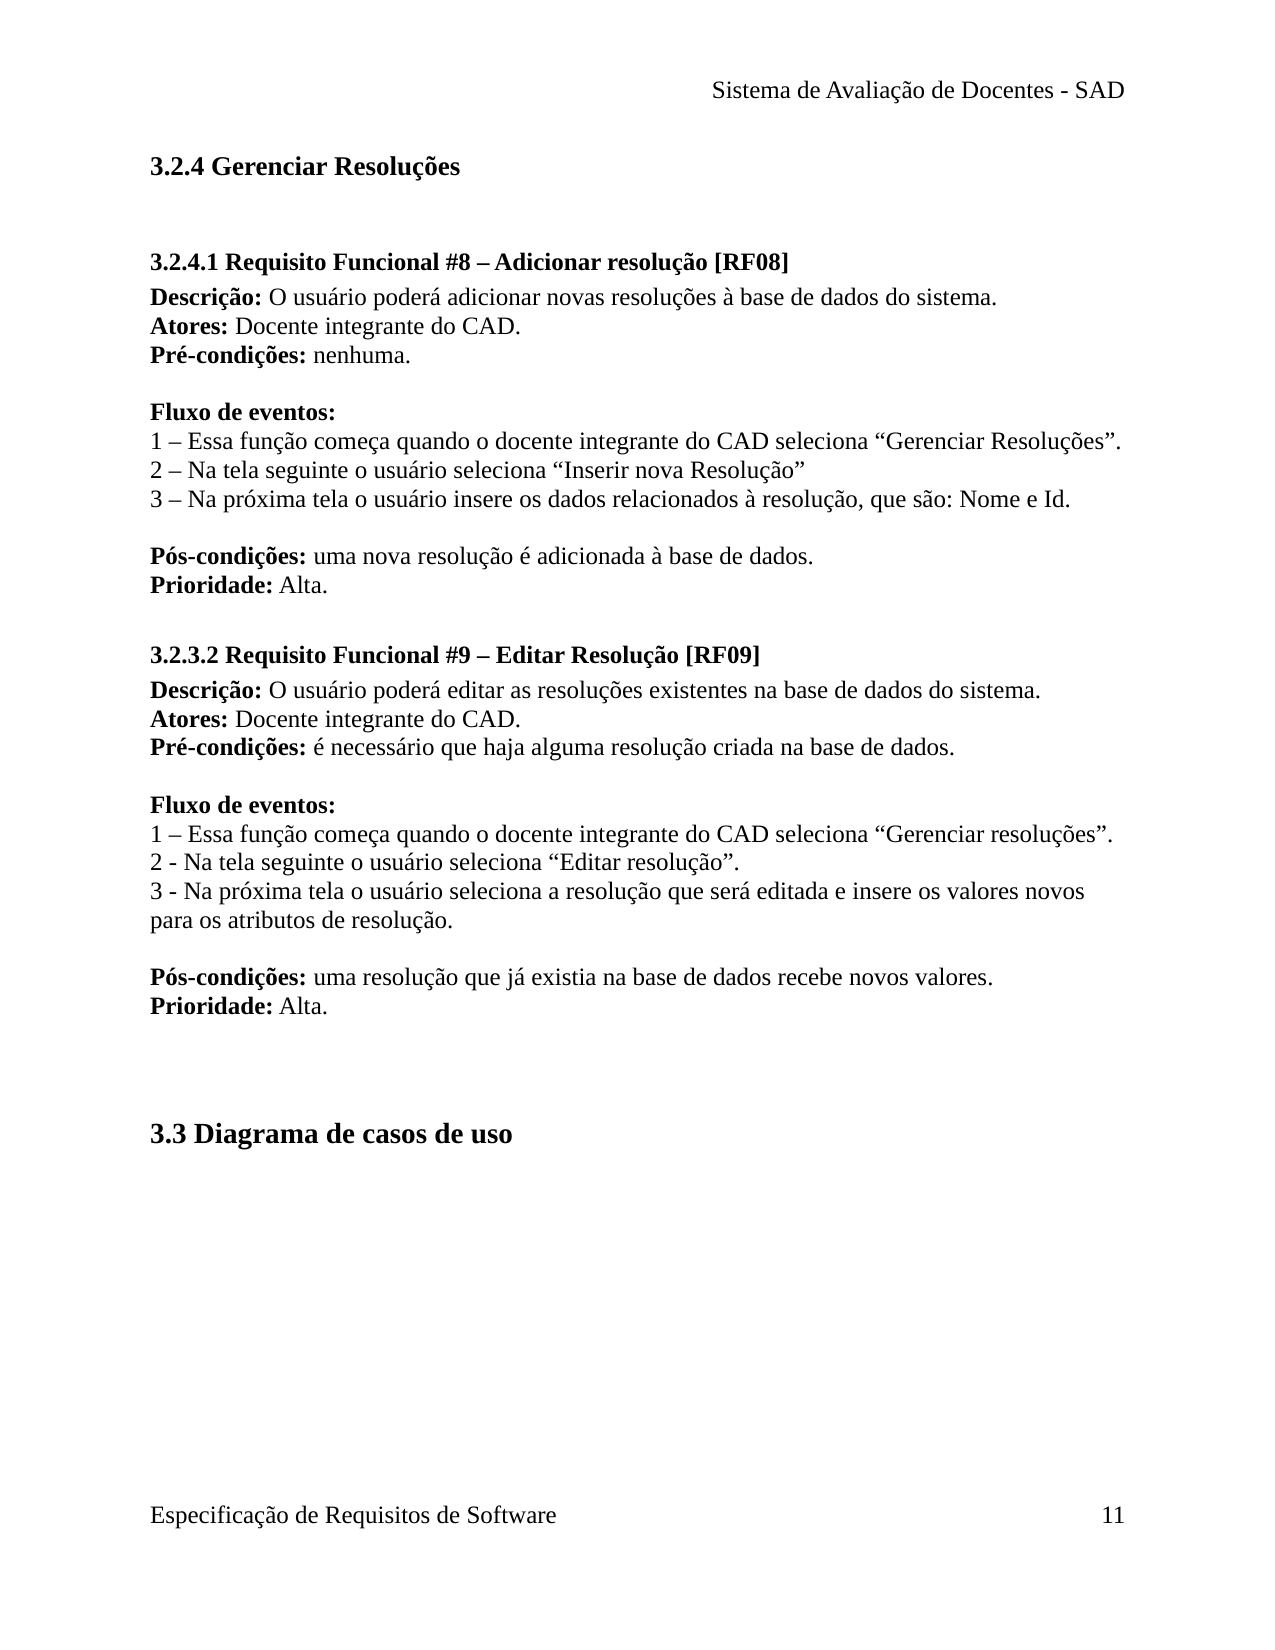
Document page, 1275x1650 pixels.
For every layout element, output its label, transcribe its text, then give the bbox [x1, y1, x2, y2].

text 3 - Na próxima tela o usuário seleciona a resolução que será editada e insere os valores novos para os atributos de resolução. [150, 876, 1125, 934]
subtitle 3.2.4.1 Requisito Funcional #8 – Adicionar resolução [RF08] [150, 247, 1125, 276]
text Pré-condições: nenhuma. [150, 340, 1125, 369]
subtitle 3.2.3.2 Requisito Funcional #9 – Editar Resolução [RF09] [150, 640, 1125, 669]
text 3 – Na próxima tela o usuário insere os dados relacionados à resolução, que são: Nome e Id. [150, 484, 1125, 512]
text 1 – Essa função começa quando o docente integrante do CAD seleciona “Gerenciar Resoluções”. [150, 426, 1125, 455]
text 2 – Na tela seguinte o usuário seleciona “Inserir nova Resolução” [150, 455, 1125, 484]
text Pré-condições: é necessário que haja alguma resolução criada na base de dados. [150, 732, 1125, 761]
text Atores: Docente integrante do CAD. [150, 311, 1125, 340]
text Pós-condições: uma resolução que já existia na base de dados recebe novos valores. [150, 962, 1125, 991]
subtitle 3.3 Diagrama de casos de uso [150, 1116, 1125, 1149]
text Pós-condições: uma nova resolução é adicionada à base de dados. [150, 541, 1125, 570]
text Prioridade: Alta. [150, 991, 1125, 1020]
text Descrição: O usuário poderá editar as resoluções existentes na base de dados do sistema. [150, 675, 1125, 704]
text 1 – Essa função começa quando o docente integrante do CAD seleciona “Gerenciar resoluções”. [150, 819, 1125, 847]
text Prioridade: Alta. [150, 570, 1125, 599]
subtitle 3.2.4 Gerenciar Resoluções [150, 150, 1125, 181]
text Fluxo de eventos: [150, 397, 1125, 426]
text Atores: Docente integrante do CAD. [150, 704, 1125, 732]
text 2 - Na tela seguinte o usuário seleciona “Editar resolução”. [150, 847, 1125, 876]
text Descrição: O usuário poderá adicionar novas resoluções à base de dados do sistema. [150, 282, 1125, 311]
text Fluxo de eventos: [150, 790, 1125, 819]
